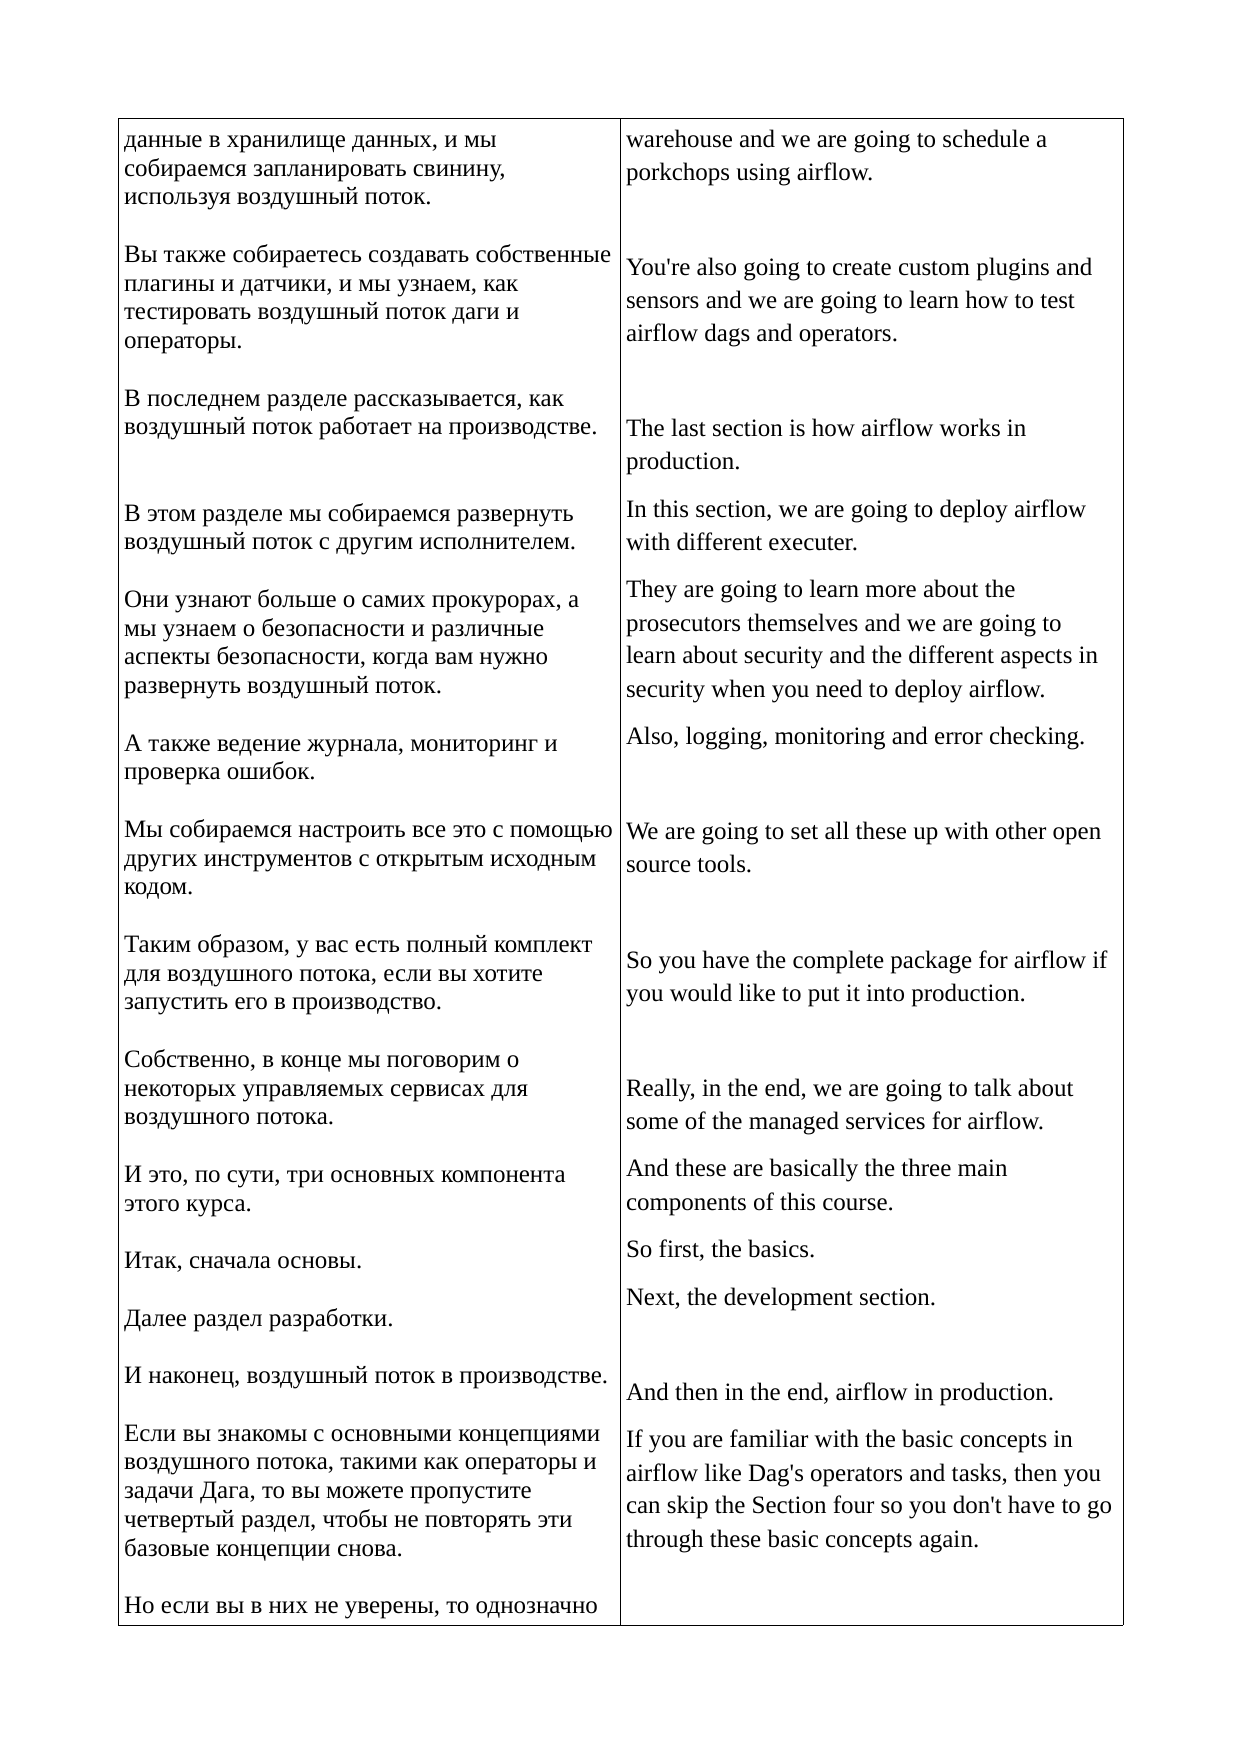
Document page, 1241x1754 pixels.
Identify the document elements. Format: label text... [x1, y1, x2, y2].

table_cell данные в хранилище данных, и мы собираемся запланировать свинину, используя воздушный поток. Вы также собираетесь создавать собственные плагины и датчики, и мы узнаем, как тестировать воздушный поток даги и операторы. В последнем разделе рассказывается, как воздушный поток работает на производстве. В этом разделе мы собираемся развернуть воздушный поток с другим исполнителем. Они узнают больше о самих прокурорах, а мы узнаем о безопасности и различные аспекты безопасности, когда вам нужно развернуть воздушный поток. А также ведение журнала, мониторинг и проверка ошибок. Мы собираемся настроить все это с помощью других инструментов с открытым исходным кодом. Таким образом, у вас есть полный комплект для воздушного потока, если вы хотите запустить его в производство. Собственно, в конце мы поговорим о некоторых управляемых сервисах для воздушного потока. И это, по сути, три основных компонента этого курса. Итак, сначала основы. Далее раздел разработки. И наконец, воздушный поток в производстве. Если вы знакомы с основными концепциями воздушного потока, такими как операторы и задачи Дага, то вы можете пропустите четвертый раздел, чтобы не повторять эти базовые концепции снова. Но если вы в них не уверены, то однозначно [119, 119, 620, 1624]
table_cell warehouse and we are going to schedule a porkchops using airflow. You're also going to create custom plugins and sensors and we are going to learn how to test airflow dags and operators. The last section is how airflow works in production. In this section, we are going to deploy airflow with different executer. They are going to learn more about the prosecutors themselves and we are going to learn about security and the different aspects in security when you need to deploy airflow. Also, logging, monitoring and error checking. We are going to set all these up with other open source tools. So you have the complete package for airflow if you would like to put it into production. Really, in the end, we are going to talk about some of the managed services for airflow. And these are basically the three main components of this course. So first, the basics. Next, the development section. And then in the end, airflow in production. If you are familiar with the basic concepts in airflow like Dag's operators and tasks, then you can skip the Section four so you don't have to go through these basic concepts again. [621, 119, 1123, 1624]
